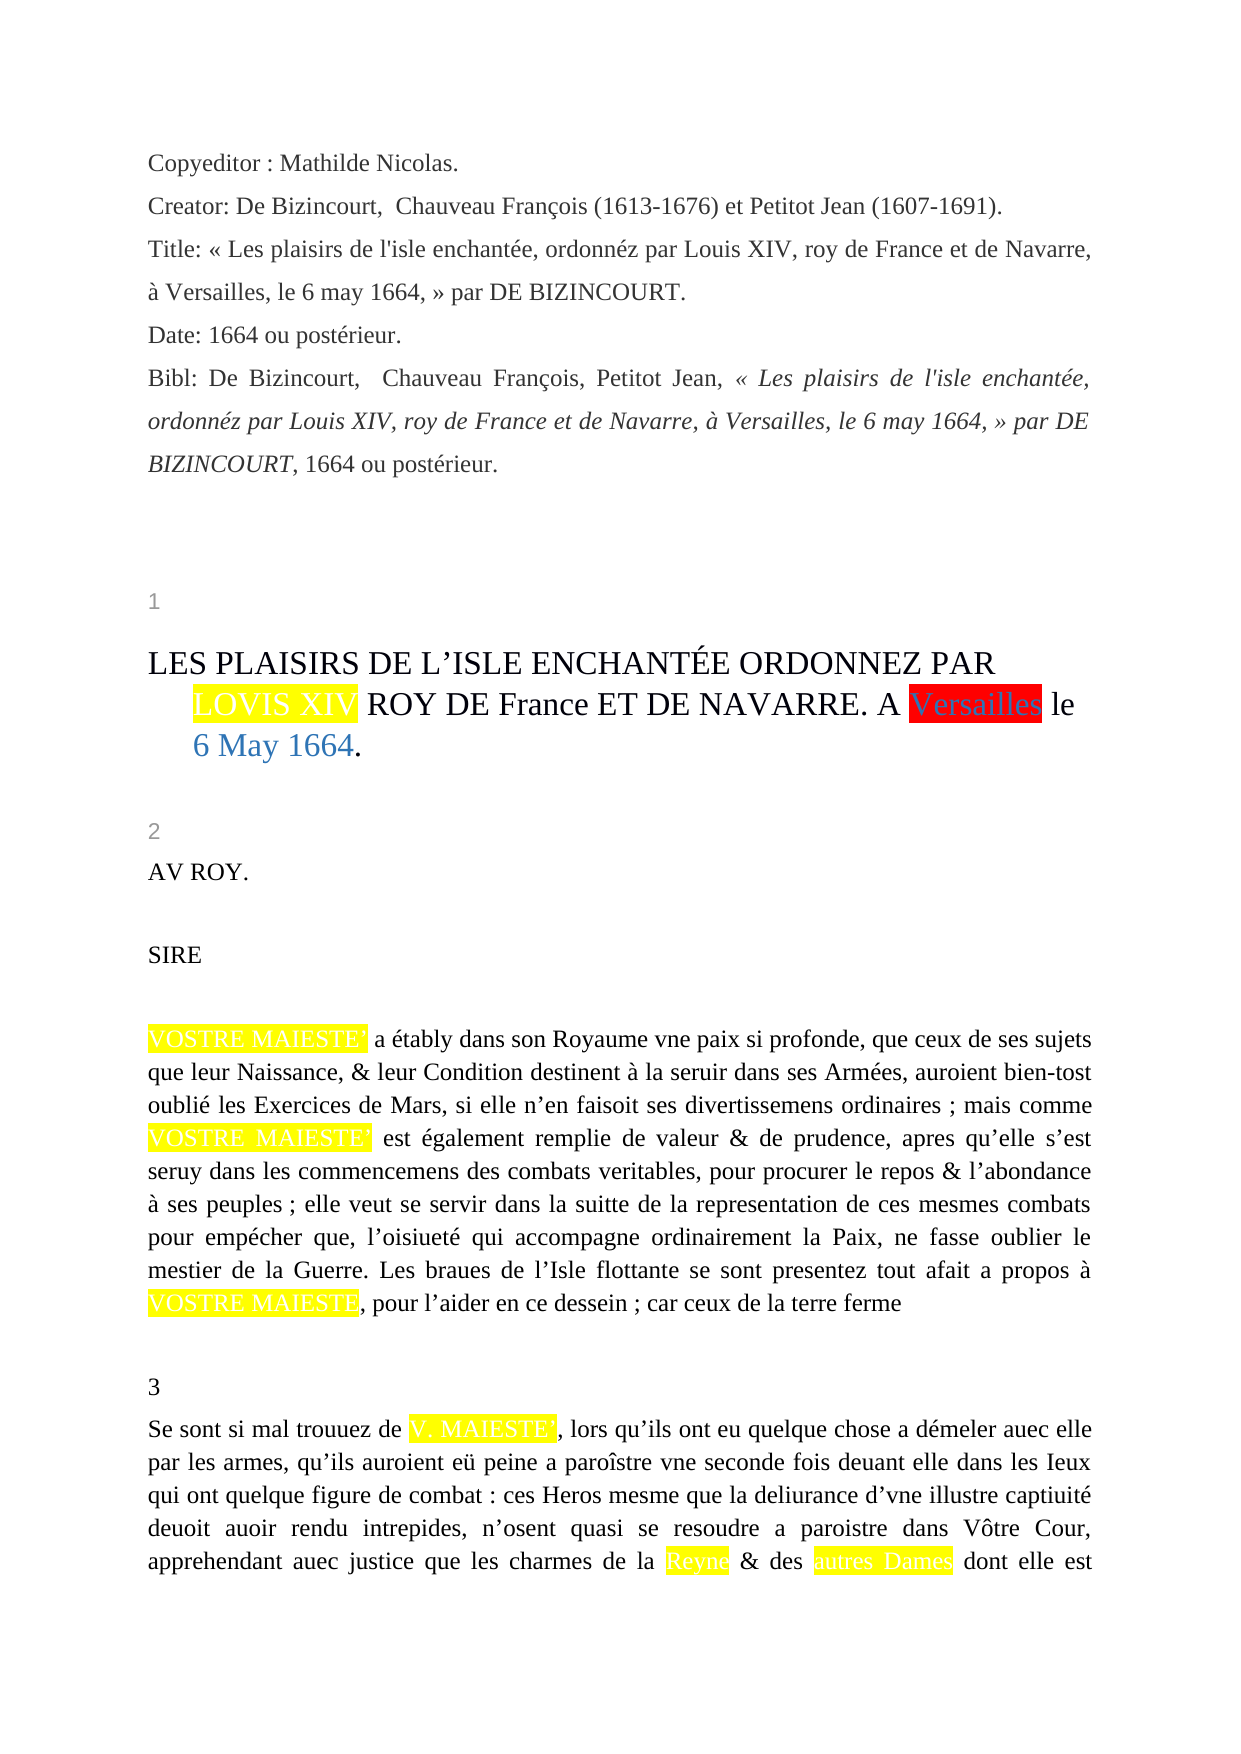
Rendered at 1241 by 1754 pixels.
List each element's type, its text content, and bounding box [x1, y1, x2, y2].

text AV ROY. [148, 857, 1093, 886]
text Copyeditor : Mathilde Nicolas. [148, 148, 1093, 176]
text Bibl: De Bizincourt, Chauveau François, Petitot Jean, « Les plaisirs de l'isle enchantée, ordonnéz par Louis XIV, roy de France et de Navarre, à Versailles, le 6 may 1664, » par DE BIZINCOURT, 1664 ou postérieur. [148, 363, 1093, 478]
text 2 [160, 818, 1093, 844]
text VOSTRE MAIESTE’ a étably dans son Royaume vne paix si profonde, que ceux de ses sujets que leur Naissance, & leur Condition destinent à la seruir dans ses Armées, auroient bien-tost oublié les Exercices de Mars, si elle n’en faisoit ses divertissemens ordinaires ; mais comme VOSTRE MAIESTE’ est également remplie de valeur & de prudence, apres qu’elle s’est seruy dans les commencemens des combats veritables, pour procurer le repos & l’abondance à ses peuples ; elle veut se servir dans la suitte de la representation de ces mesmes combats pour empécher que, l’oisiueté qui accompagne ordinairement la Paix, ne fasse oublier le mestier de la Guerre. Les braues de l’Isle flottante se sont presentez tout afait a propos à VOSTRE MAIESTE, pour l’aider en ce dessein ; car ceux de la terre ferme [148, 1024, 1093, 1317]
text 3 [148, 1372, 1093, 1401]
subtitle LES PLAISIRS DE L’ISLE ENCHANTÉE ORDONNEZ PAR LOVIS XIV ROY DE France ET DE NAVARRE. A Versailles le 6 May 1664. [148, 643, 1093, 764]
text SIRE [148, 941, 1093, 969]
text Se sont si mal trouuez de V. MAIESTE’, lors qu’ils ont eu quelque chose a démeler auec elle par les armes, qu’ils auroient eü peine a paroîstre vne seconde fois deuant elle dans les Ieux qui ont quelque figure de combat : ces Heros mesme que la deliurance d’vne illustre captiuité deuoit auoir rendu intrepides, n’osent quasi se resoudre a paroistre dans Vôtre Cour, apprehendant auec justice que les charmes de la Reyne & des autres Dames dont elle est [148, 1414, 1093, 1575]
text 1 [160, 588, 1093, 614]
text Creator: De Bizincourt, Chauveau François (1613-1676) et Petitot Jean (1607-1691). [148, 191, 1093, 219]
text Title: « Les plaisirs de l'isle enchantée, ordonnéz par Louis XIV, roy de France et de Navarre, à Versailles, le 6 may 1664, » par DE BIZINCOURT. [148, 234, 1093, 306]
text Date: 1664 ou postérieur. [148, 320, 1093, 349]
